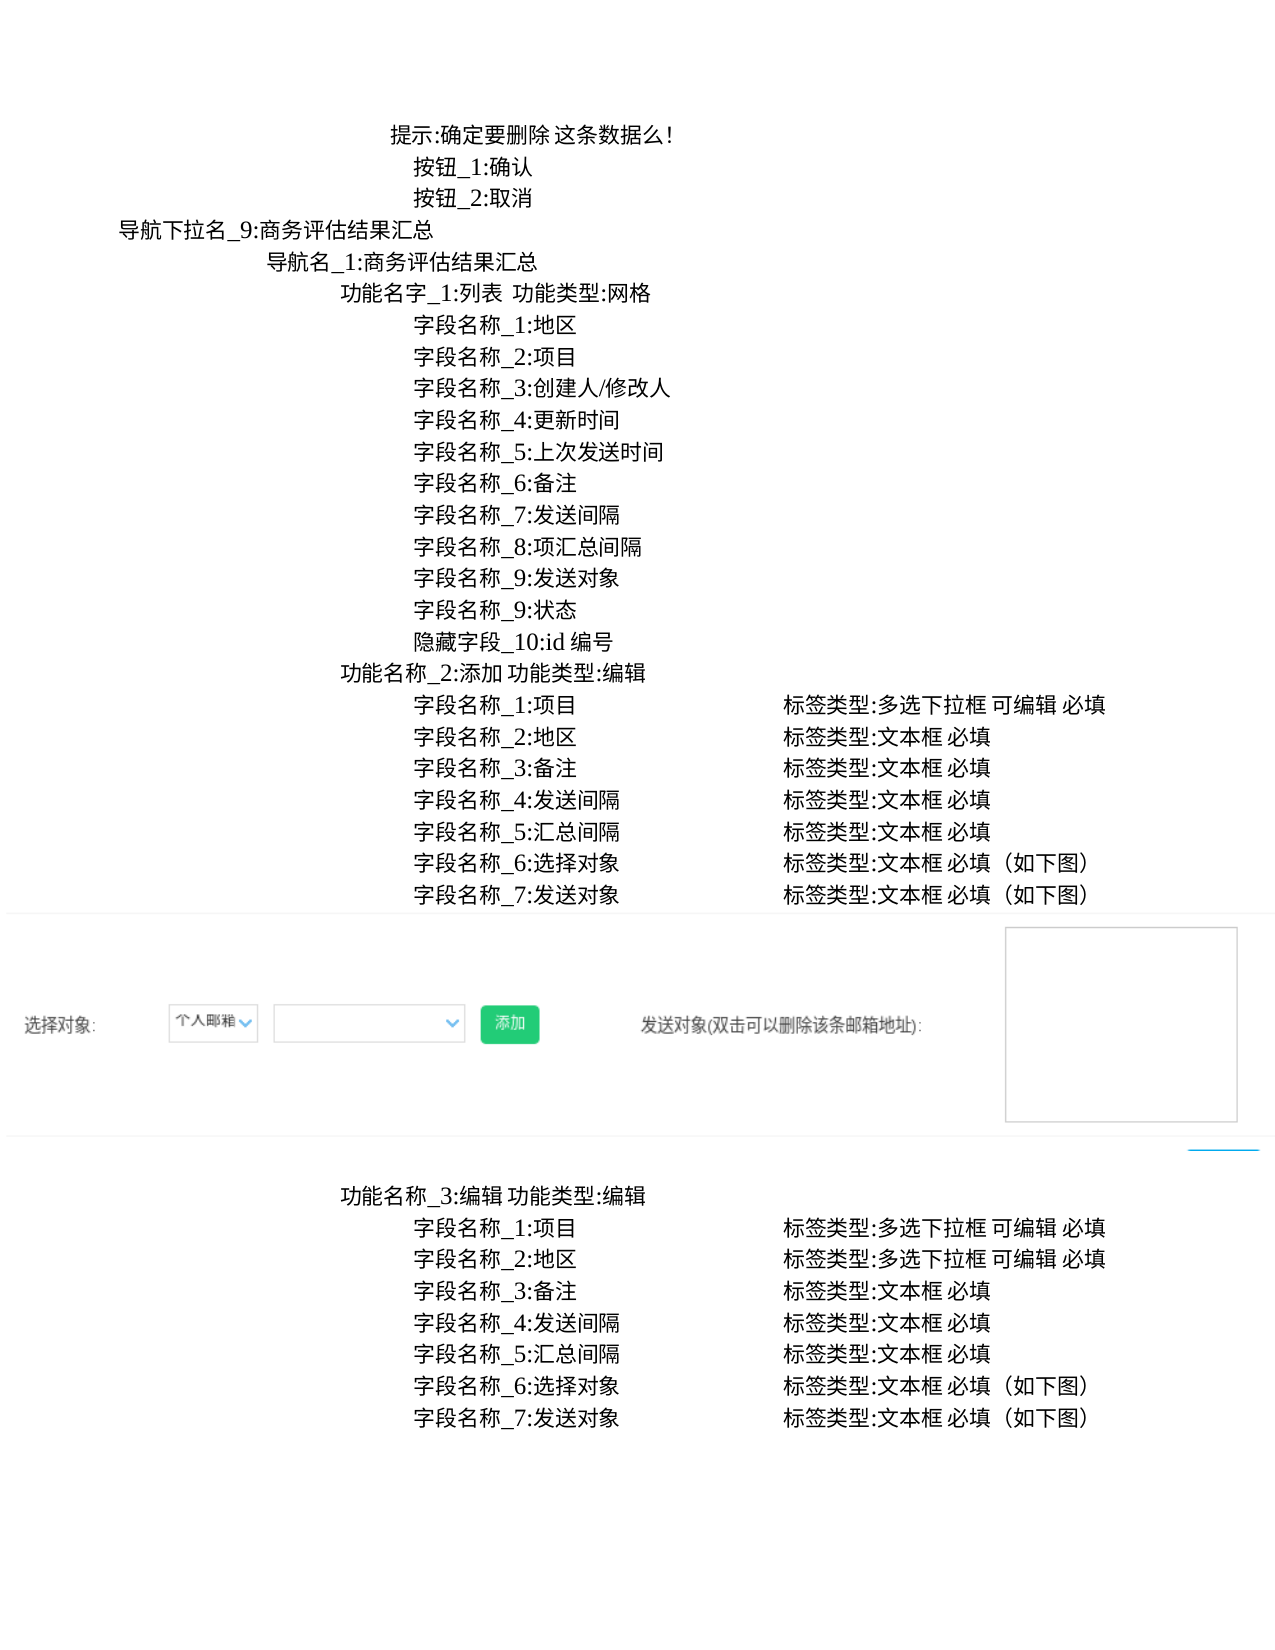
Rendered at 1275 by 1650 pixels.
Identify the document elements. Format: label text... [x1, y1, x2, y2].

text 隐藏字段_10:id编号 [118, 625, 1157, 656]
text 提示:确定要删除 这条数据么！ [118, 118, 1157, 150]
text 字段名称_6:备注 [118, 466, 1157, 498]
text 字段名称_1:地区 [118, 308, 1157, 340]
text 字段名称_2:项目 [118, 340, 1157, 371]
text 导航下拉名_9:商务评估结果汇总 [118, 213, 1157, 245]
text 字段名称_6:选择对象 标签类型:文本框 必填（如下图） [118, 1369, 1157, 1401]
text 字段名称_6:选择对象 标签类型:文本框 必填（如下图） [118, 846, 1157, 878]
text 按钮_2:取消 [118, 181, 1157, 213]
text 功能名字_1:列表 功能类型:网格 [118, 276, 1157, 308]
text 字段名称_7:发送对象 标签类型:文本框 必填（如下图） [118, 1401, 1157, 1432]
text 字段名称_3:备注 标签类型:文本框 必填 [118, 751, 1157, 783]
text 字段名称_4:发送间隔 标签类型:文本框 必填 [118, 783, 1157, 815]
text 字段名称_9:状态 [118, 593, 1157, 625]
text 字段名称_3:创建人/修改人 [118, 371, 1157, 403]
text 功能名称_3:编辑 功能类型:编辑 [118, 1179, 1157, 1211]
text 字段名称_9:发送对象 [118, 561, 1157, 593]
text 字段名称_2:地区 标签类型:多选下拉框 可编辑 必填 [118, 1242, 1157, 1274]
text 按钮_1:确认 [118, 150, 1157, 181]
text 字段名称_1:项目 标签类型:多选下拉框 可编辑 必填 [118, 1211, 1157, 1242]
text 字段名称_4:发送间隔 标签类型:文本框 必填 [118, 1306, 1157, 1337]
text 字段名称_8:项汇总间隔 [118, 530, 1157, 561]
text 导航名_1:商务评估结果汇总 [118, 245, 1157, 276]
text 字段名称_5:上次发送时间 [118, 435, 1157, 466]
text 功能名称_2:添加 功能类型:编辑 [118, 656, 1157, 688]
text 字段名称_4:更新时间 [118, 403, 1157, 435]
text 字段名称_7:发送间隔 [118, 498, 1157, 530]
text 字段名称_5:汇总间隔 标签类型:文本框 必填 [118, 815, 1157, 846]
picture [0, 909, 1275, 1151]
text 字段名称_2:地区 标签类型:文本框 必填 [118, 720, 1157, 751]
text 字段名称_3:备注 标签类型:文本框 必填 [118, 1274, 1157, 1306]
text 字段名称_1:项目 标签类型:多选下拉框 可编辑 必填 [118, 688, 1157, 720]
text 字段名称_7:发送对象 标签类型:文本框 必填（如下图） [118, 878, 1157, 909]
text 字段名称_5:汇总间隔 标签类型:文本框 必填 [118, 1337, 1157, 1369]
